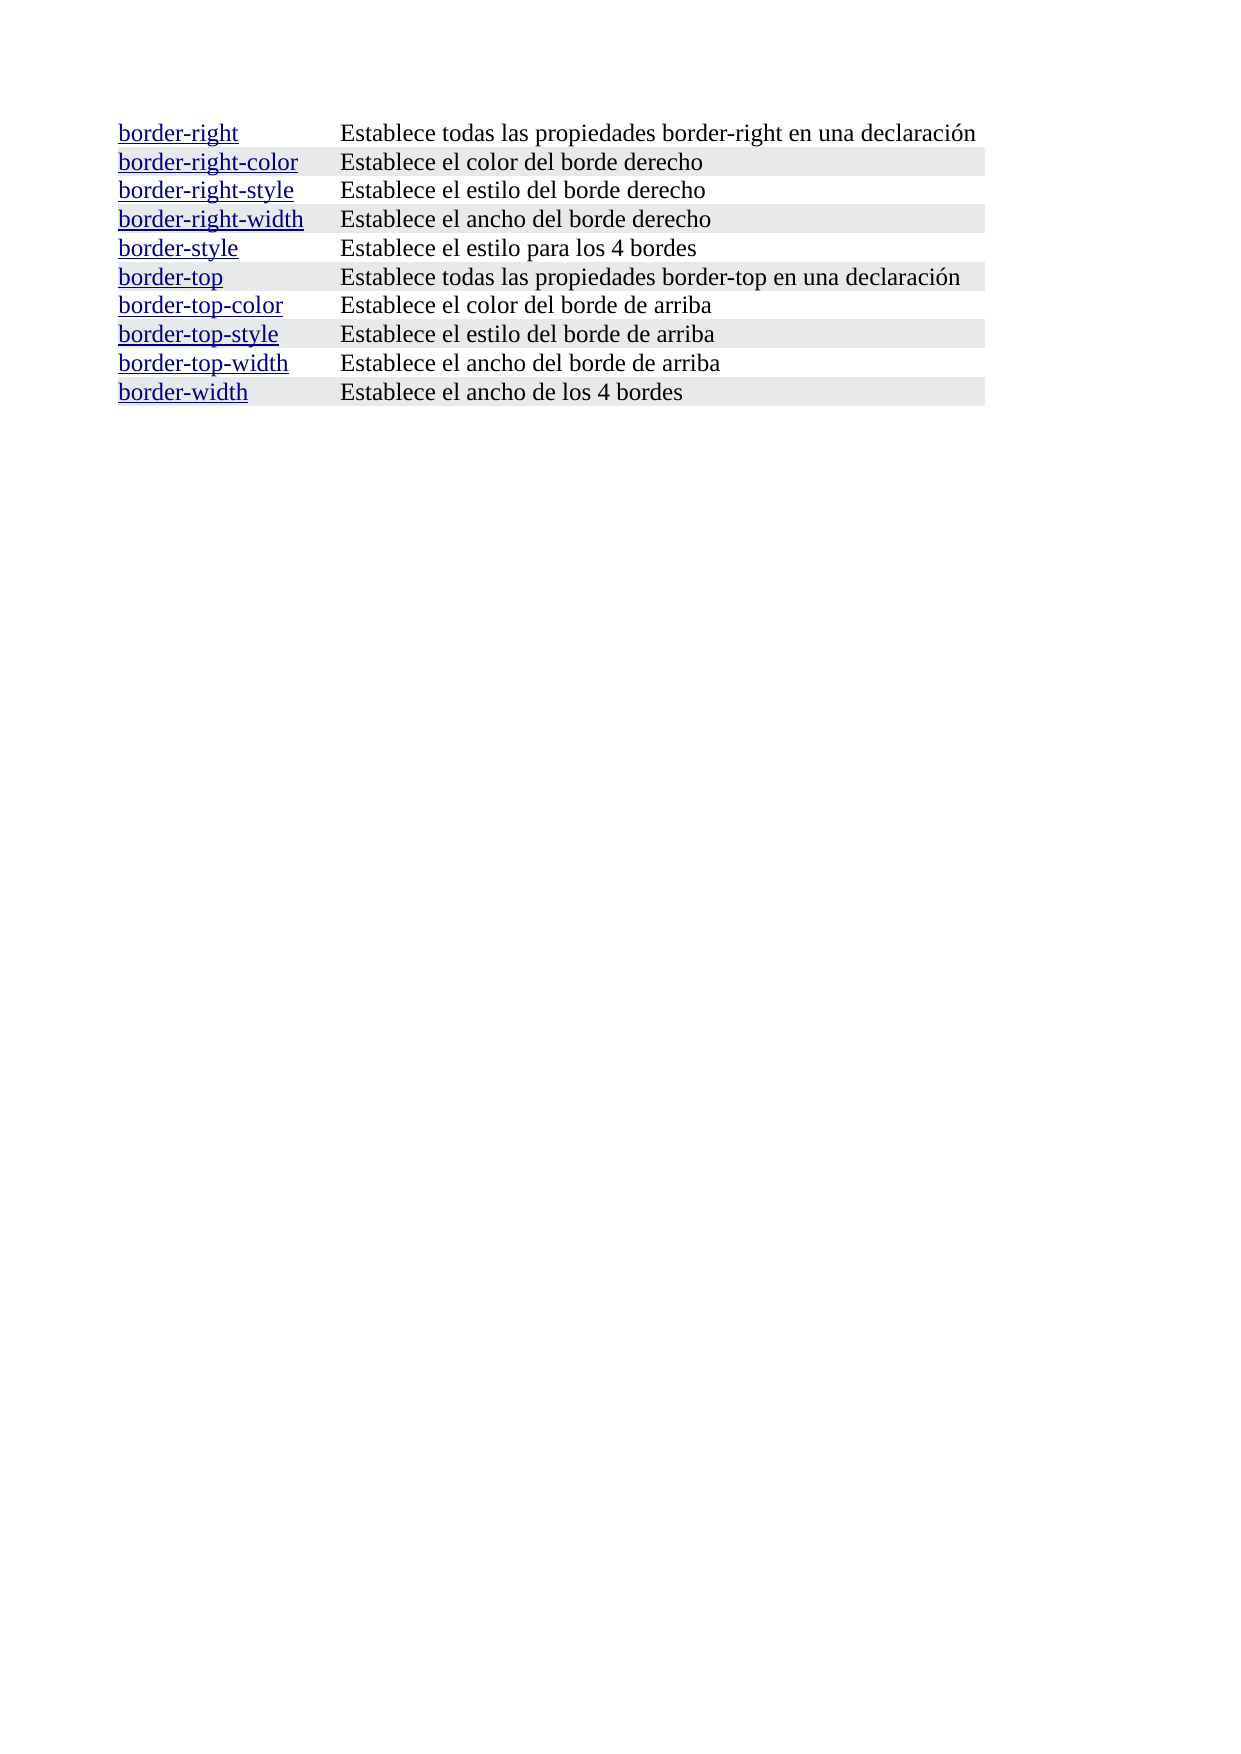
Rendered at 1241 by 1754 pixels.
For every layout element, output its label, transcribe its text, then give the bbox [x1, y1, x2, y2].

table_cell Establece el ancho del borde derecho [340, 204, 985, 233]
table_cell border-top [118, 262, 340, 291]
table_cell Establece el color del borde de arriba [340, 291, 985, 319]
table_cell Establece el estilo del borde derecho [340, 176, 985, 204]
table_cell border-top-color [118, 291, 340, 319]
table_cell Establece el ancho de los 4 bordes [340, 377, 985, 406]
table_cell Establece todas las propiedades border-top en una declaración [340, 262, 985, 291]
table_cell border-style [118, 233, 340, 262]
table_cell Establece el estilo del borde de arriba [340, 319, 985, 348]
table_cell border-right-style [118, 176, 340, 204]
table_cell Establece el color del borde derecho [340, 147, 985, 176]
table_cell border-width [118, 377, 340, 406]
table_cell border-right-width [118, 204, 340, 233]
table_cell Establece el estilo para los 4 bordes [340, 233, 985, 262]
table_cell Establece todas las propiedades border-right en una declaración [340, 118, 985, 147]
table_cell border-right [118, 118, 340, 147]
table_cell Establece el ancho del borde de arriba [340, 348, 985, 377]
table_cell border-top-width [118, 348, 340, 377]
table_cell border-top-style [118, 319, 340, 348]
table_cell border-right-color [118, 147, 340, 176]
